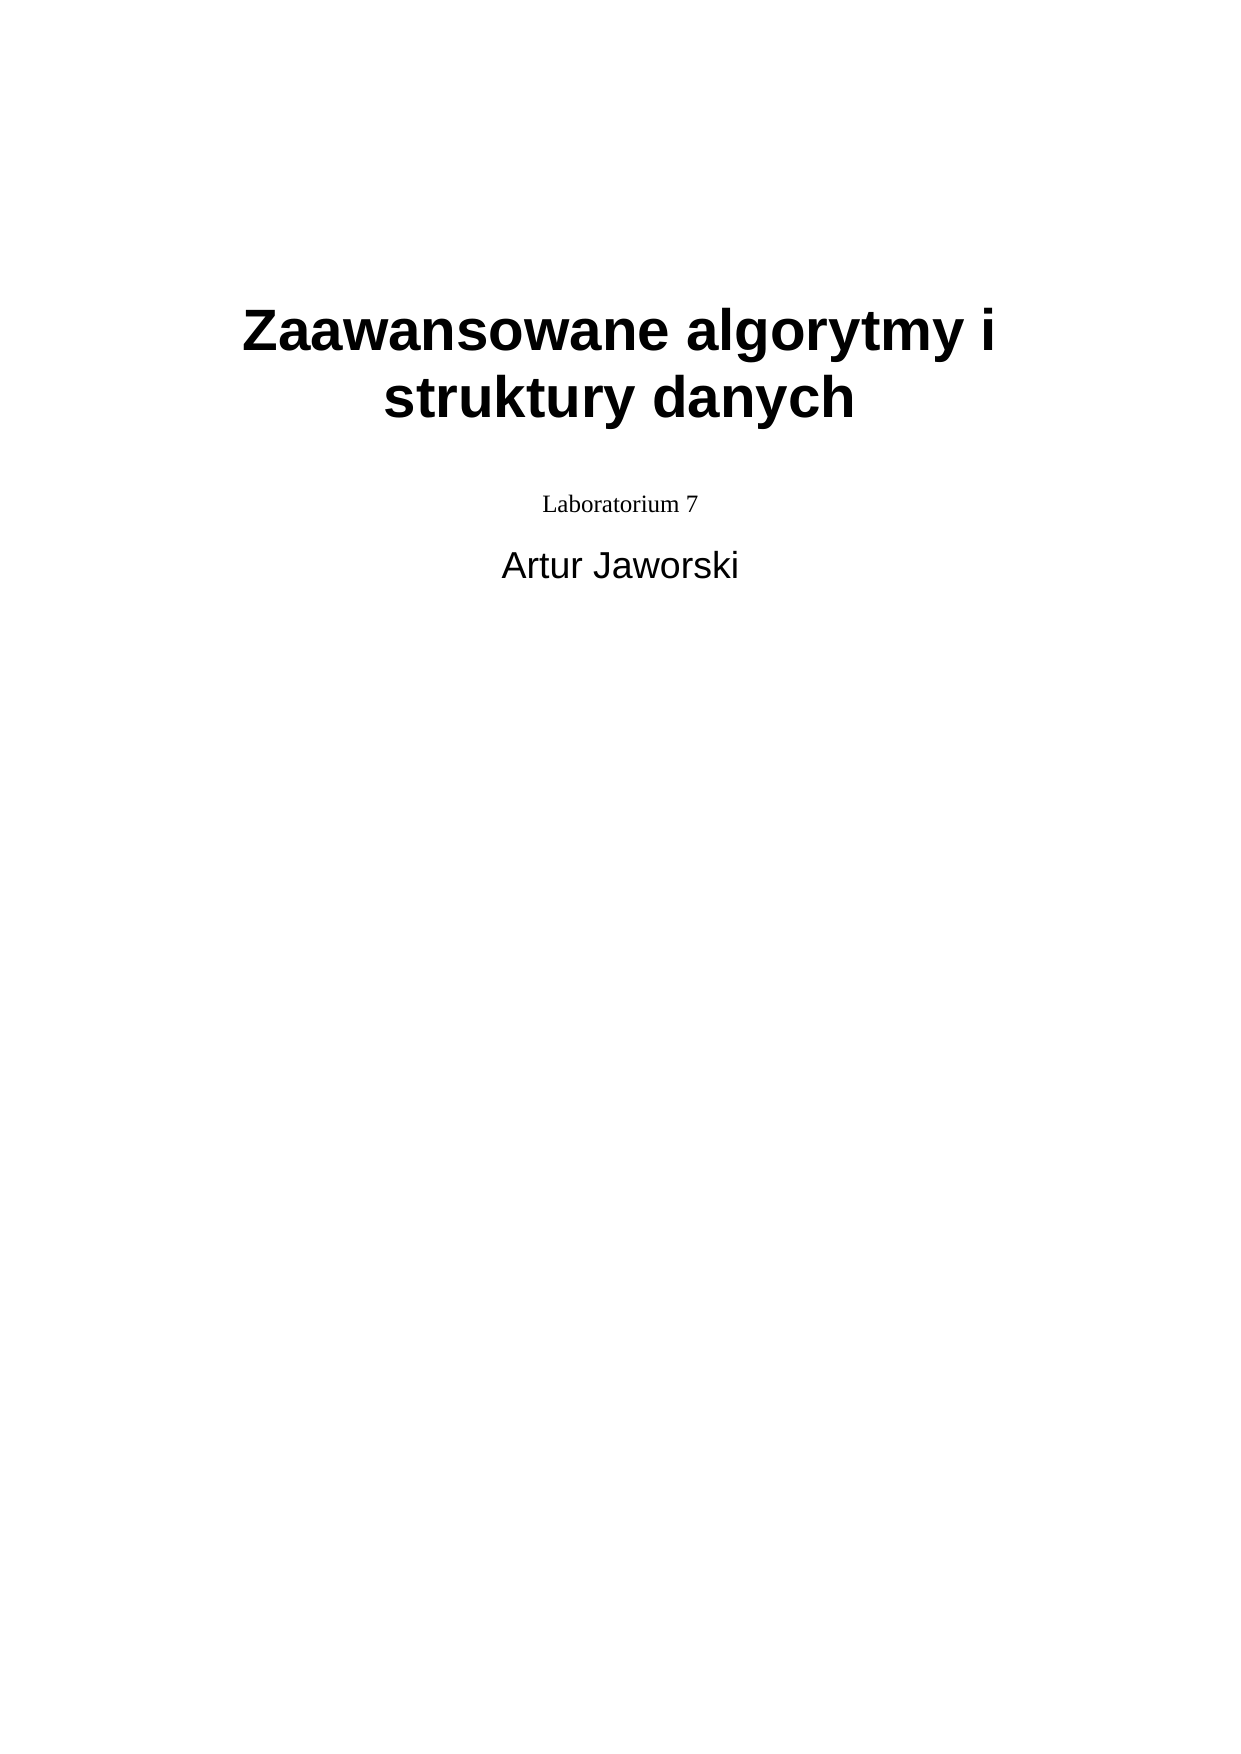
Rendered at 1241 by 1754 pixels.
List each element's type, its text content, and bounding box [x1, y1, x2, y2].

subtitle Artur Jaworski [118, 543, 1122, 587]
title Zaawansowane algorytmy i struktury danych [118, 295, 1122, 429]
text Laboratorium 7 [118, 489, 1122, 518]
